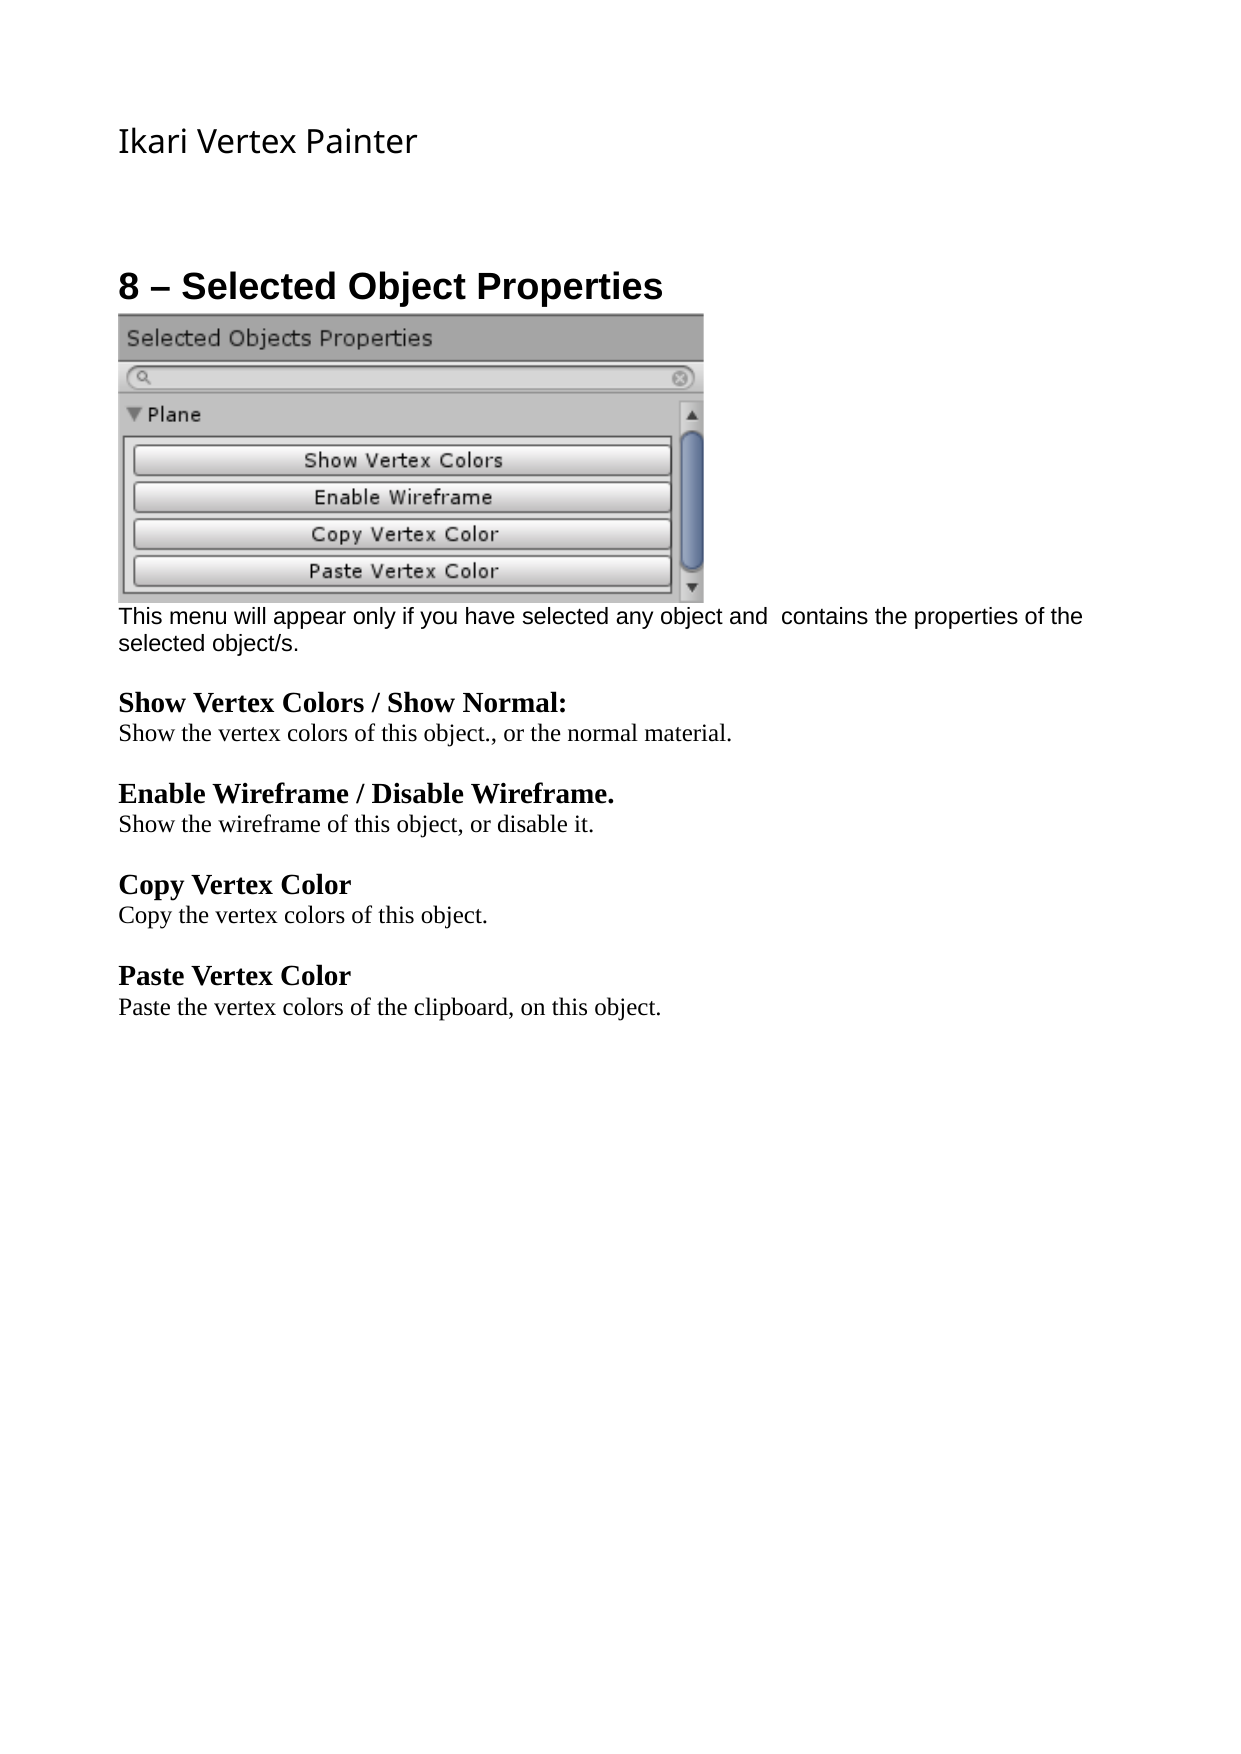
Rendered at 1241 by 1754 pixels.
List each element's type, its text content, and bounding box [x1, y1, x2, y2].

picture [118, 313, 704, 603]
subtitle 8 – Selected Object Properties [118, 263, 1122, 307]
text Show the vertex colors of this object., or the normal material. [118, 718, 1122, 747]
text Show Vertex Colors / Show Normal: [118, 685, 1122, 718]
text Show the wireframe of this object, or disable it. [118, 809, 1122, 838]
text Paste Vertex Color [118, 958, 1122, 992]
text Paste the vertex colors of the clipboard, on this object. [118, 992, 1122, 1020]
text Copy the vertex colors of this object. [118, 901, 1122, 929]
text Enable Wireframe / Disable Wireframe. [118, 776, 1122, 809]
text Copy Vertex Color [118, 867, 1122, 901]
text This menu will appear only if you have selected any object and contains the properties of the selected object/s. [118, 319, 1122, 656]
